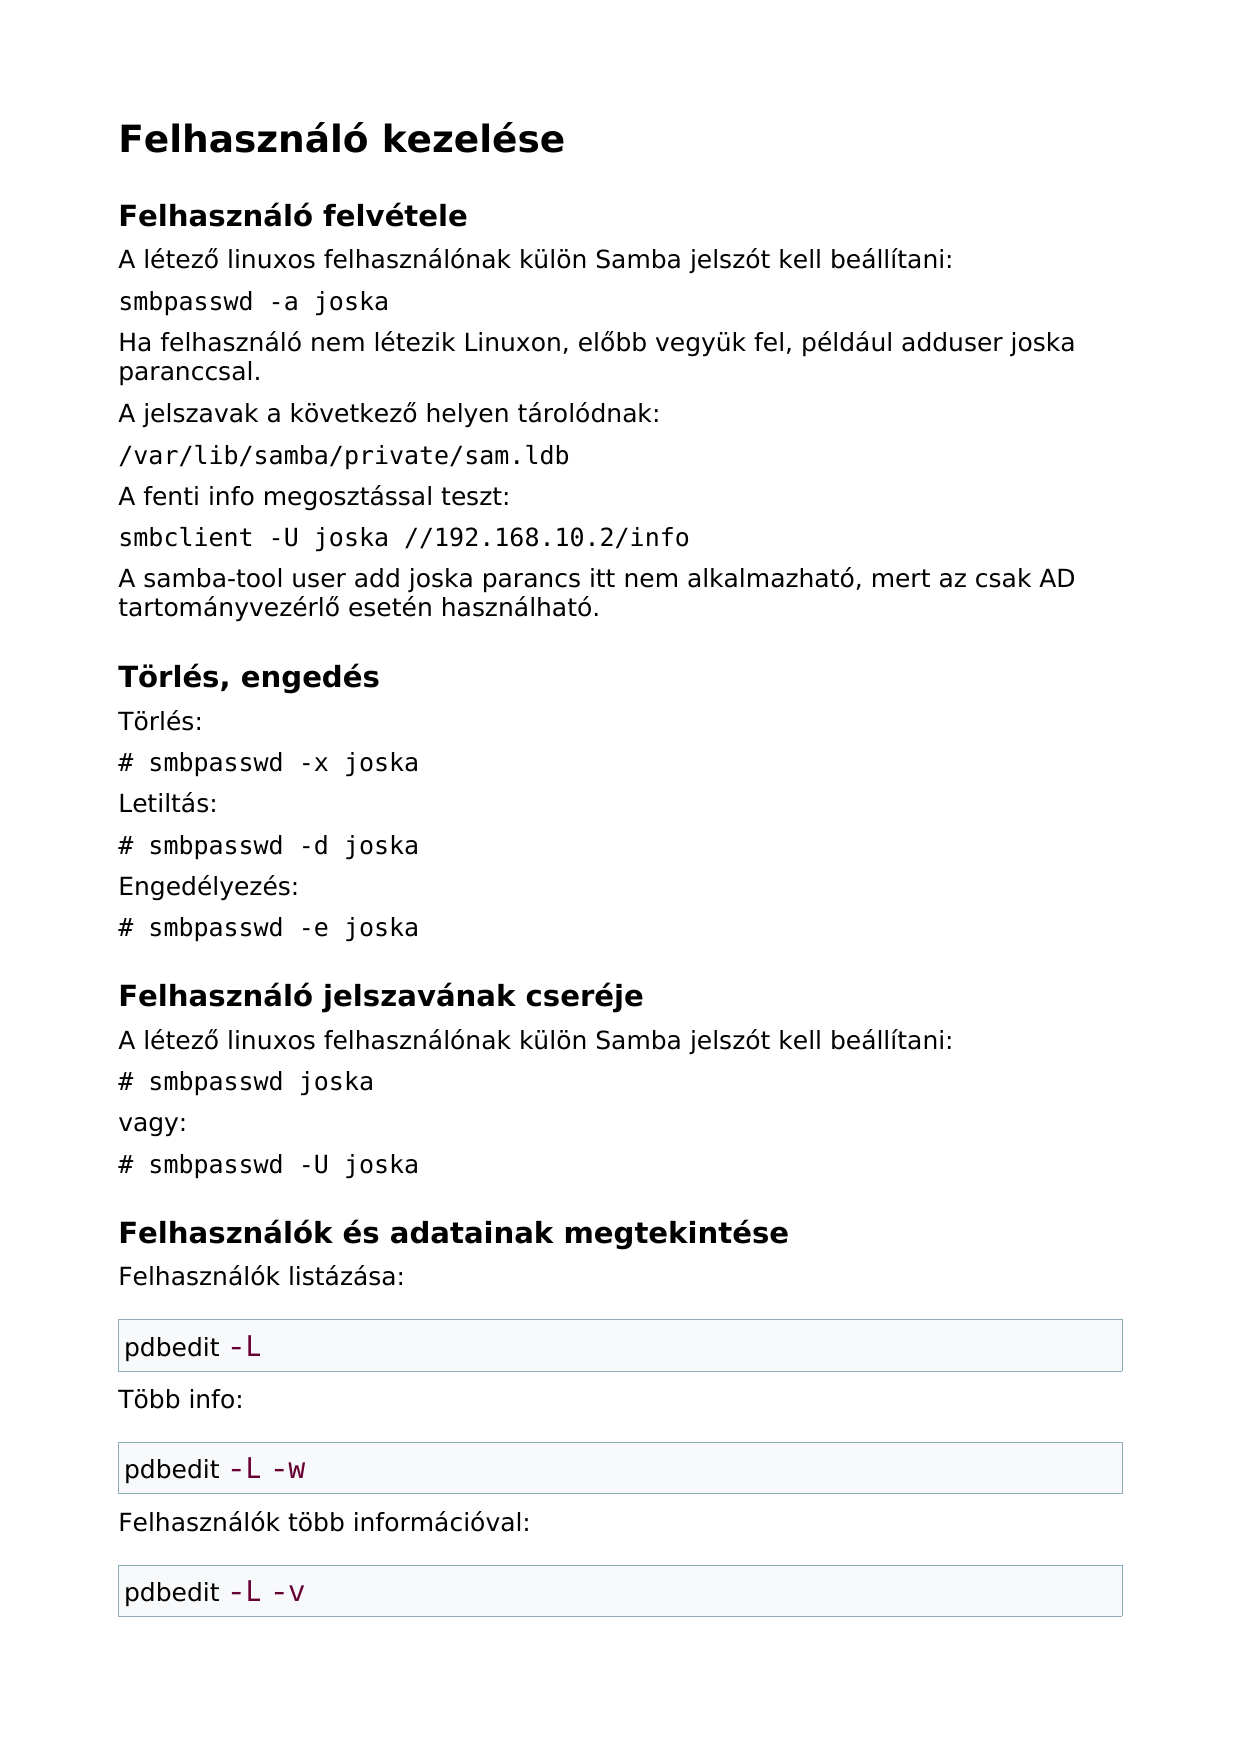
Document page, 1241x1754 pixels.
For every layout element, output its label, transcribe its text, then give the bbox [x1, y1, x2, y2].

subtitle Felhasználók és adatainak megtekintése [118, 1216, 1122, 1250]
table_header pdbedit -L -v [119, 1566, 1122, 1616]
text Több info: [118, 1385, 1122, 1414]
text Engedélyezés: [118, 872, 1122, 901]
text A jelszavak a következő helyen tárolódnak: [118, 399, 1122, 428]
text A fenti info megosztással teszt: [118, 482, 1122, 511]
text # smbpasswd -U joska [118, 1150, 1122, 1179]
subtitle Felhasználó jelszavának cseréje [118, 979, 1122, 1013]
subtitle Törlés, engedés [118, 660, 1122, 694]
text # smbpasswd joska [118, 1068, 1122, 1097]
text vagy: [118, 1108, 1122, 1138]
text smbclient -U joska //192.168.10.2/info [118, 523, 1122, 553]
text smbpasswd -a joska [118, 287, 1122, 317]
text # smbpasswd -d joska [118, 831, 1122, 860]
text # smbpasswd -x joska [118, 748, 1122, 777]
subtitle Felhasználó felvétele [118, 199, 1122, 233]
text A samba-tool user add joska parancs itt nem alkalmazható, mert az csak AD tartományvezérlő esetén használható. [118, 564, 1122, 623]
table_header pdbedit -L -w [119, 1443, 1122, 1493]
text Letiltás: [118, 789, 1122, 818]
text Felhasználók több információval: [118, 1508, 1122, 1537]
text Törlés: [118, 707, 1122, 736]
subtitle Felhasználó kezelése [118, 118, 1122, 162]
text Felhasználók listázása: [118, 1263, 1122, 1292]
text Ha felhasználó nem létezik Linuxon, előbb vegyük fel, például adduser joska paranccsal. [118, 328, 1122, 387]
text A létező linuxos felhasználónak külön Samba jelszót kell beállítani: [118, 1026, 1122, 1055]
table_header pdbedit -L [119, 1320, 1122, 1371]
text /var/lib/samba/private/sam.ldb [118, 441, 1122, 470]
text A létező linuxos felhasználónak külön Samba jelszót kell beállítani: [118, 246, 1122, 275]
text # smbpasswd -e joska [118, 913, 1122, 943]
